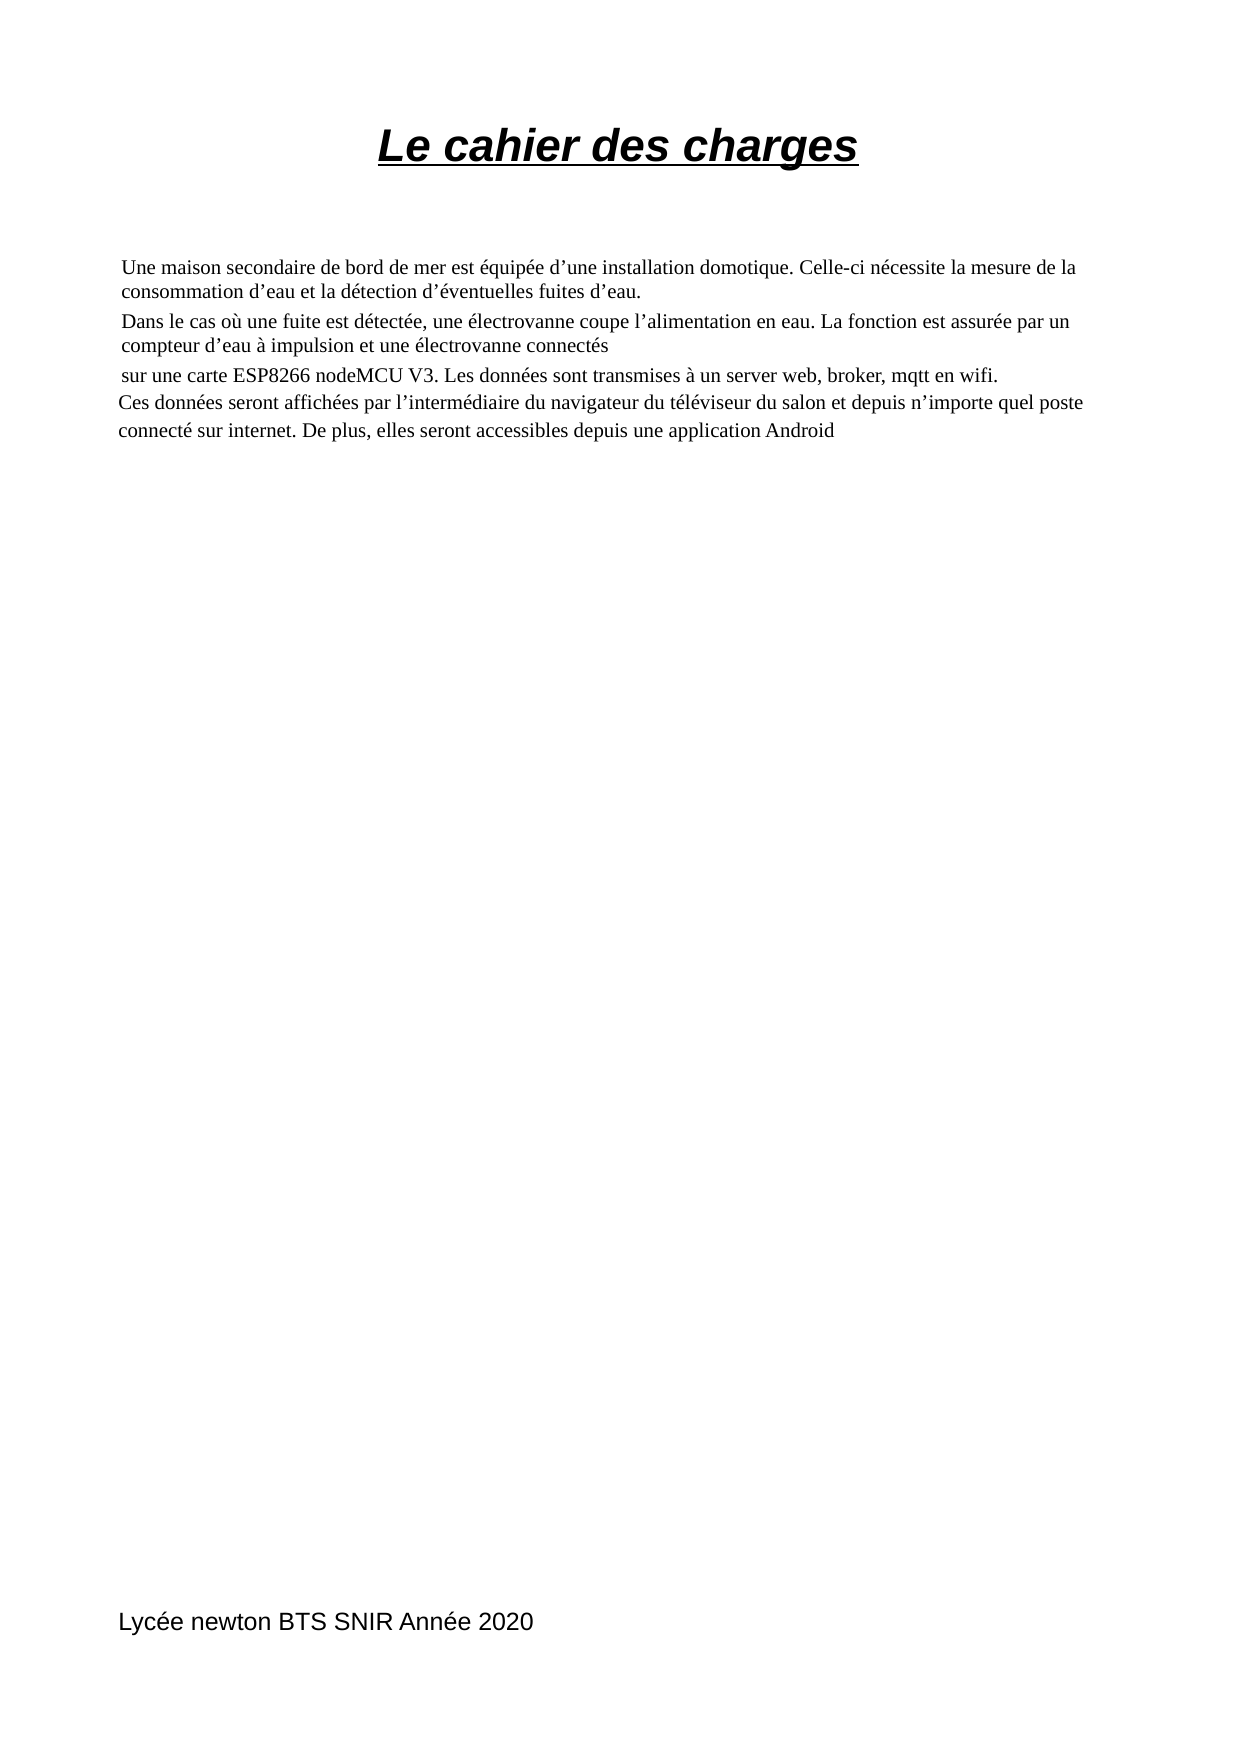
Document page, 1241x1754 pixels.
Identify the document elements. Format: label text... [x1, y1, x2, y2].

table_header Une maison secondaire de bord de mer est équipée d’une installation domotique. Celle-ci nécessite la mesure de la consommation d’eau et la détection d’éventuelles fuites d’eau. [118, 252, 1122, 306]
table_header Dans le cas où une fuite est détectée, une électrovanne coupe l’alimentation en eau. La fonction est assurée par un compteur d’eau à impulsion et une électrovanne connectés [118, 306, 1122, 360]
table_header sur une carte ESP8266 nodeMCU V3. Les données sont transmises à un server web, broker, mqtt en wifi. [118, 360, 1122, 390]
text Ces données seront affichées par l’intermédiaire du navigateur du téléviseur du salon et depuis n’importe quel poste connecté sur internet. De plus, elles seront accessibles depuis une application Android [118, 390, 1122, 442]
text Le cahier des charges [118, 118, 1122, 171]
